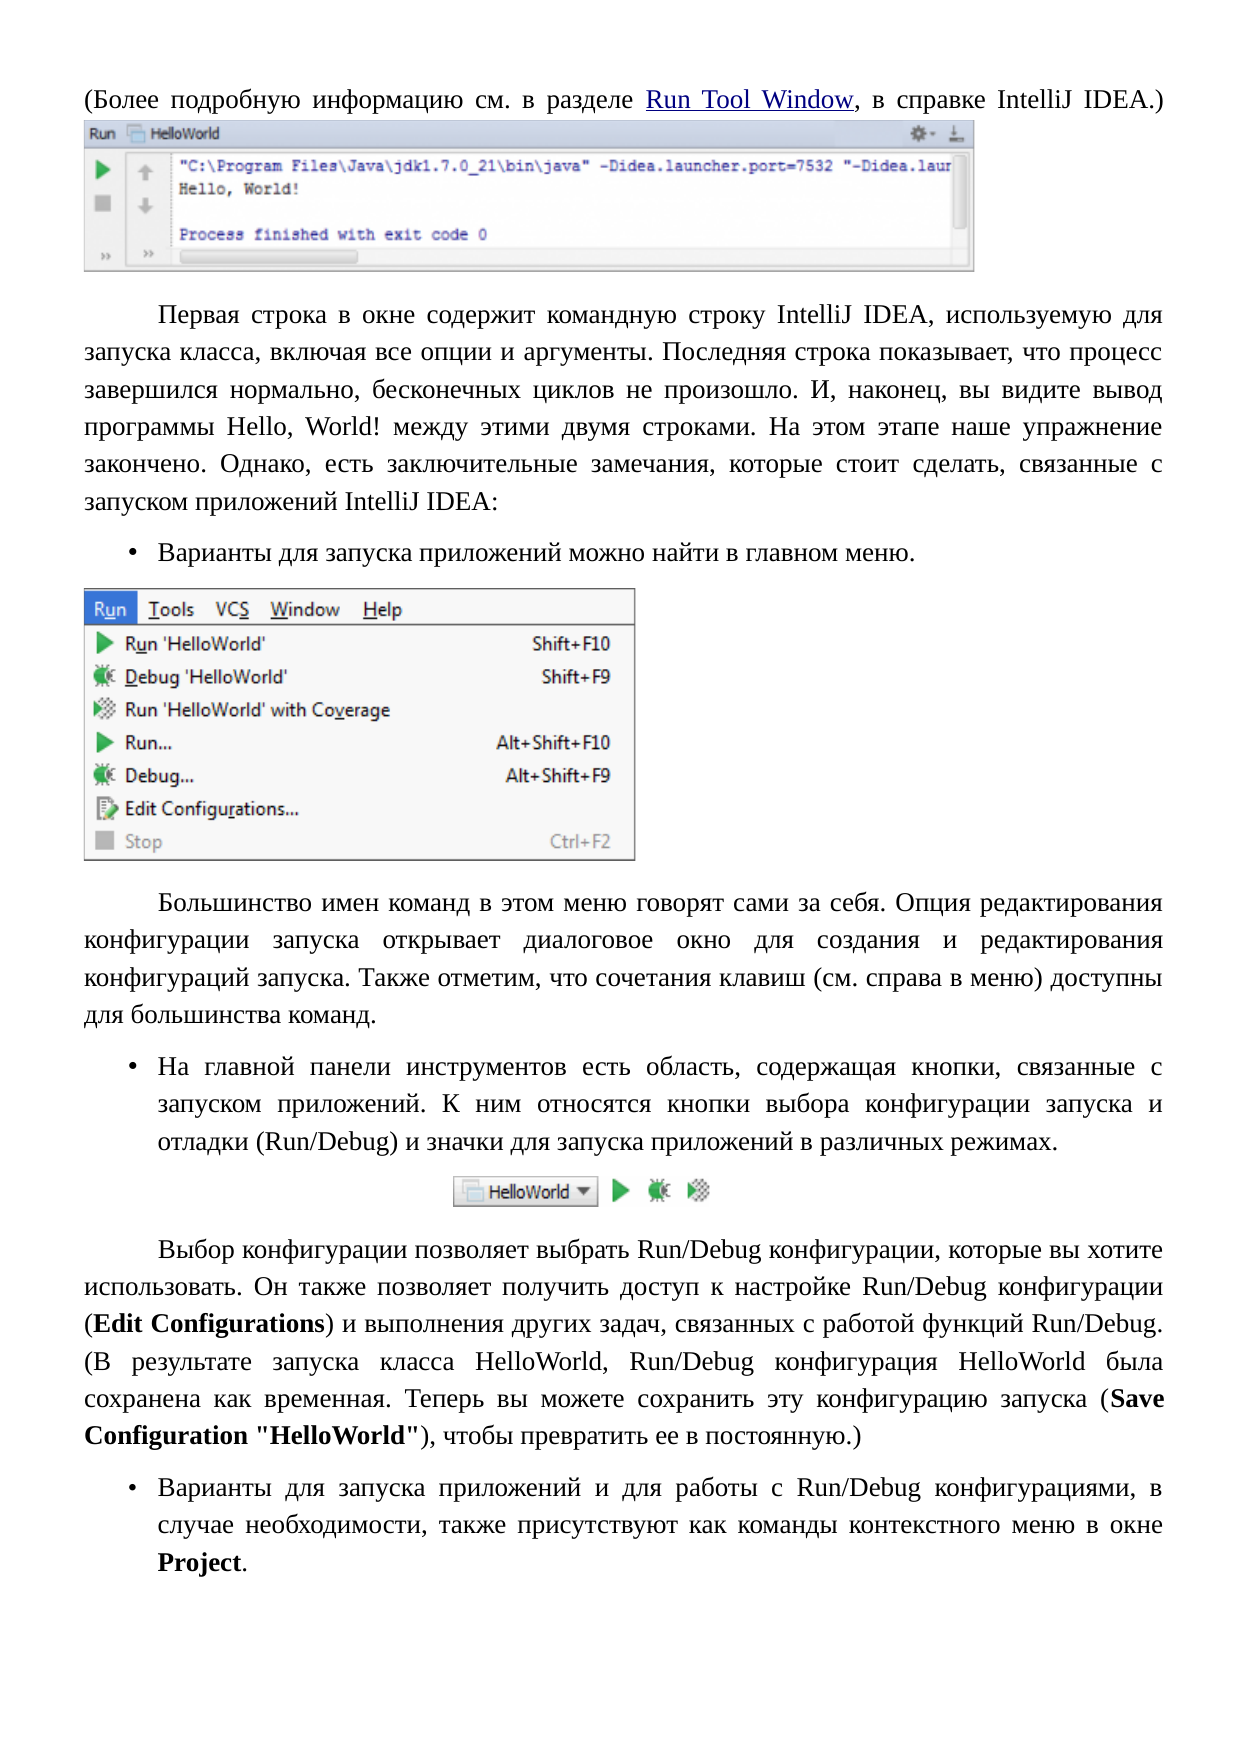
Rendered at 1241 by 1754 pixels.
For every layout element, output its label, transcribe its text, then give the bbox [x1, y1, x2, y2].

text (Более подробную информацию см. в разделе Run Tool Window, в справке IntelliJ IDEA.) [84, 83, 1164, 277]
picture [453, 1176, 710, 1207]
picture [83, 588, 636, 861]
picture [83, 120, 975, 272]
list На главной панели инструментов есть область, содержащая кнопки, связанные с запуском приложений. К ним относятся кнопки выбора конфигурации запуска и отладки (Run/Debug) и значки для запуска приложений в различных режимах. [128, 1050, 1164, 1156]
list Варианты для запуска приложений можно найти в главном меню. [128, 536, 1164, 568]
text Первая строка в окне содержит командную строку IntelliJ IDEA, используемую для запуска класса, включая все опции и аргументы. Последняя строка показывает, что процесс завершился нормально, бесконечных циклов не произошло. И, наконец, вы видите вывод программы Hello, World! между этими двумя строками. На этом этапе наше упражнение закончено. Однако, есть заключительные замечания, которые стоит сделать, связанные с запуском приложений IntelliJ IDEA: [84, 298, 1164, 516]
list Варианты для запуска приложений и для работы с Run/Debug конфигурациями, в случае необходимости, также присутствуют как команды контекстного меню в окне Project. [128, 1471, 1164, 1577]
text Большинство имен команд в этом меню говорят сами за себя. Опция редактирования конфигурации запуска открывает диалоговое окно для создания и редактирования конфигураций запуска. Также отметим, что сочетания клавиш (см. справа в меню) доступны для большинства команд. [84, 886, 1164, 1029]
text Выбор конфигурации позволяет выбрать Run/Debug конфигурации, которые вы хотите использовать. Он также позволяет получить доступ к настройке Run/Debug конфигурации (Edit Configurations) и выполнения других задач, связанных с работой функций Run/Debug. (В результате запуска класса HelloWorld, Run/Debug конфигурация HelloWorld была сохранена как временная. Теперь вы можете сохранить эту конфигурацию запуска (Save Configuration "HelloWorld"), чтобы превратить ее в постоянную.) [84, 1233, 1164, 1450]
